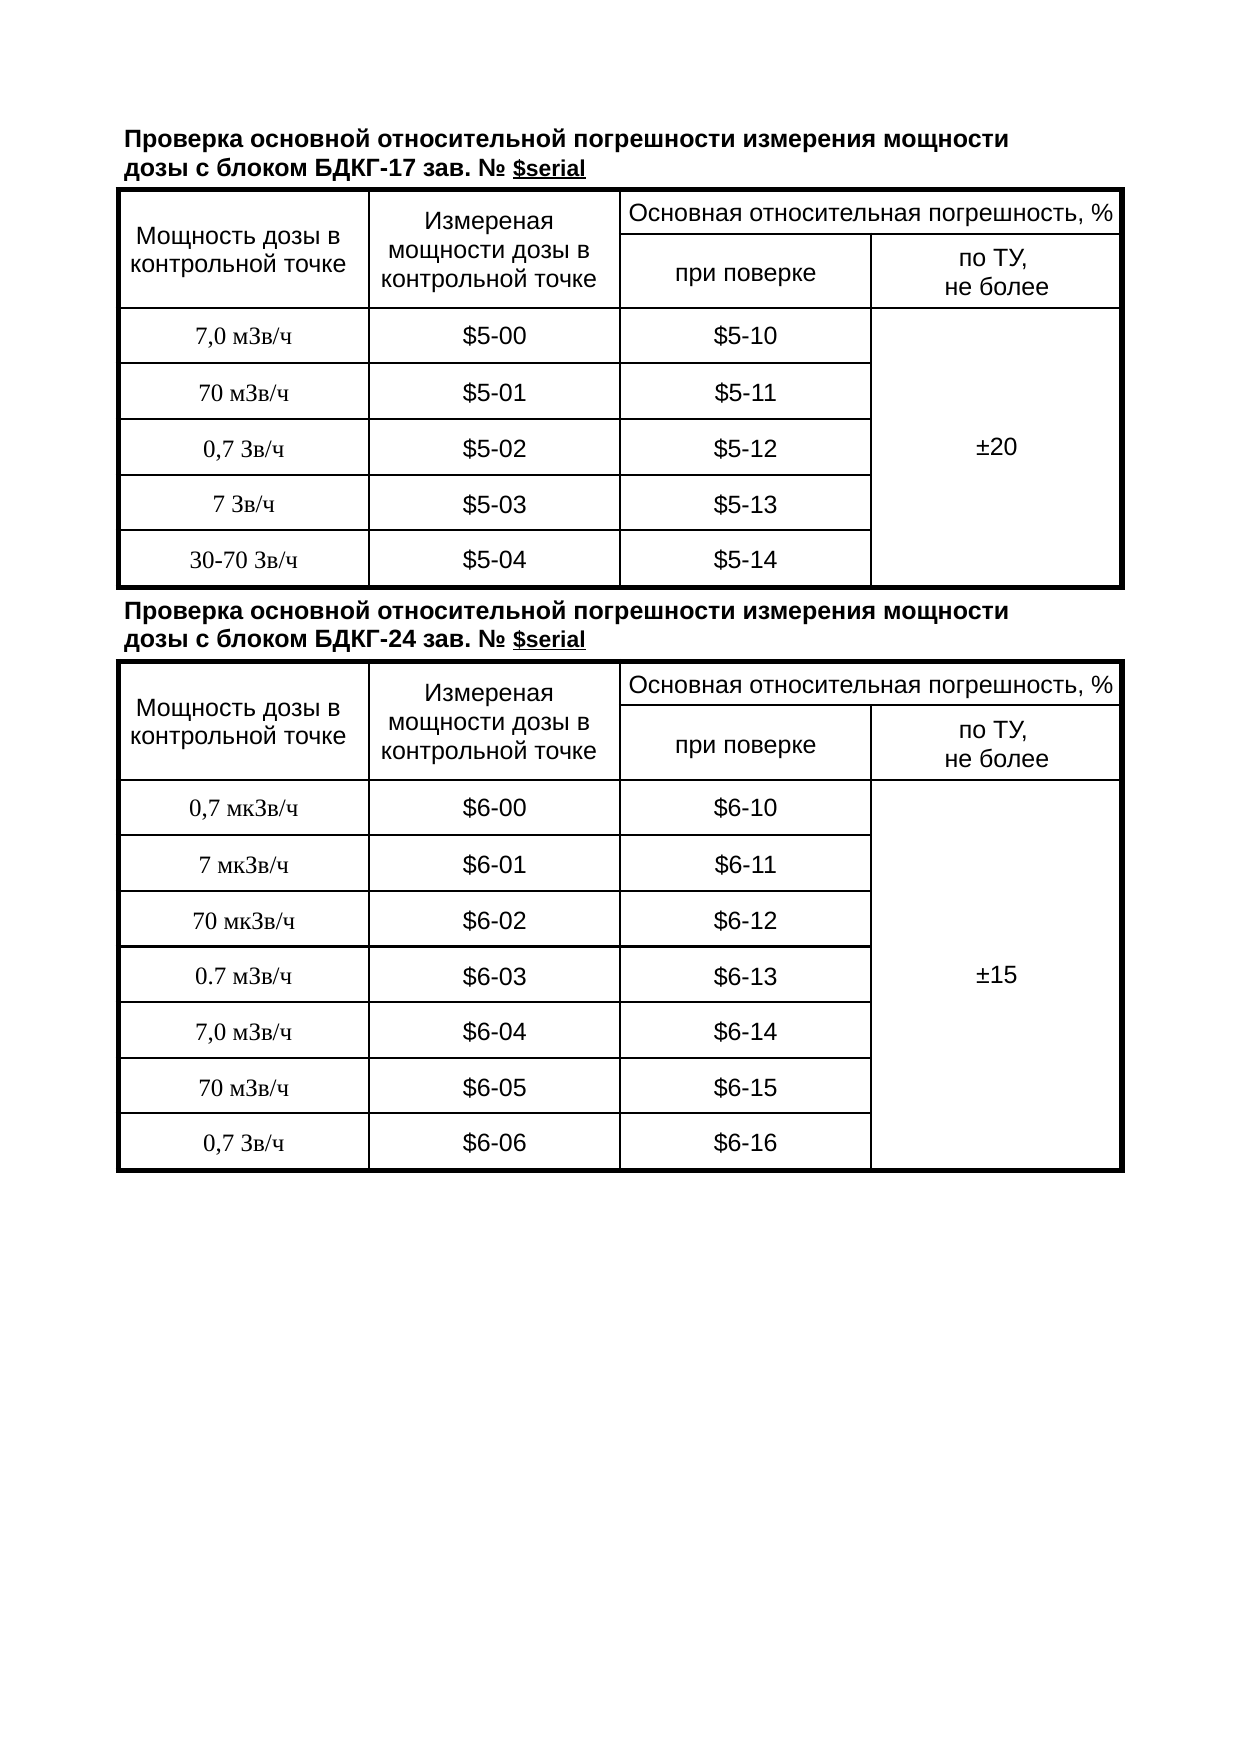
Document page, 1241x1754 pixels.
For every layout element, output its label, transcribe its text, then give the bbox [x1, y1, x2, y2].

table_cell $6-12 [621, 892, 870, 945]
table_cell при поверке [621, 235, 870, 307]
table_cell $6-13 [621, 948, 870, 1001]
table_cell при поверке [621, 706, 870, 778]
table_cell $6-14 [621, 1003, 870, 1057]
table_cell $6-15 [621, 1059, 870, 1112]
table_cell $6-04 [370, 1003, 619, 1057]
table_cell $6-11 [621, 836, 870, 890]
table_cell 7 Зв/ч [121, 476, 368, 529]
table_cell Мощность дозы в контрольной точке [121, 192, 368, 307]
table_cell $6-01 [370, 836, 619, 890]
table_cell 30-70 Зв/ч [121, 531, 368, 585]
table_header Проверка основной относительной погрешности измерения мощности дозы с блоком БДКГ-17 зав. № $serial [118, 118, 1122, 187]
table_cell $6-10 [621, 781, 870, 834]
table_cell $6-06 [370, 1114, 619, 1168]
table_cell $5-04 [370, 531, 619, 585]
table_cell 0,7 Зв/ч [121, 1114, 368, 1168]
table_cell Основная относительная погрешность, % [621, 664, 1119, 704]
table_cell $5-02 [370, 420, 619, 473]
table_cell $5-01 [370, 364, 619, 418]
table_cell $6-16 [621, 1114, 870, 1168]
table_cell ±20 [872, 309, 1119, 585]
table_cell 0,7 мкЗв/ч [121, 781, 368, 834]
table_cell Мощность дозы в контрольной точке [121, 664, 368, 778]
table_cell $6-03 [370, 948, 619, 1001]
table_cell $6-00 [370, 781, 619, 834]
table_cell $5-13 [621, 476, 870, 529]
table_cell $5-00 [370, 309, 619, 362]
table_cell $5-11 [621, 364, 870, 418]
table_header Проверка основной относительной погрешности измерения мощности дозы с блоком БДКГ-24 зав. № $serial [118, 590, 1122, 659]
table_cell по ТУ, не более [872, 235, 1119, 307]
table_cell 0,7 Зв/ч [121, 420, 368, 473]
table_cell 7,0 мЗв/ч [121, 309, 368, 362]
table_cell ±15 [872, 781, 1119, 1168]
table_cell 70 мкЗв/ч [121, 892, 368, 945]
table_cell Основная относительная погрешность, % [621, 192, 1119, 232]
table_cell по ТУ, не более [872, 706, 1119, 778]
table_cell $5-12 [621, 420, 870, 473]
table_cell 70 мЗв/ч [121, 1059, 368, 1112]
table_cell 7 мкЗв/ч [121, 836, 368, 890]
table_cell $5-10 [621, 309, 870, 362]
table_cell 0.7 мЗв/ч [121, 948, 368, 1001]
table_cell 70 мЗв/ч [121, 364, 368, 418]
table_cell $5-03 [370, 476, 619, 529]
table_cell Измереная мощности дозы в контрольной точке [370, 192, 619, 307]
table_cell Измереная мощности дозы в контрольной точке [370, 664, 619, 778]
table_cell $5-14 [621, 531, 870, 585]
table_cell $6-05 [370, 1059, 619, 1112]
table_cell 7,0 мЗв/ч [121, 1003, 368, 1057]
table_cell $6-02 [370, 892, 619, 945]
